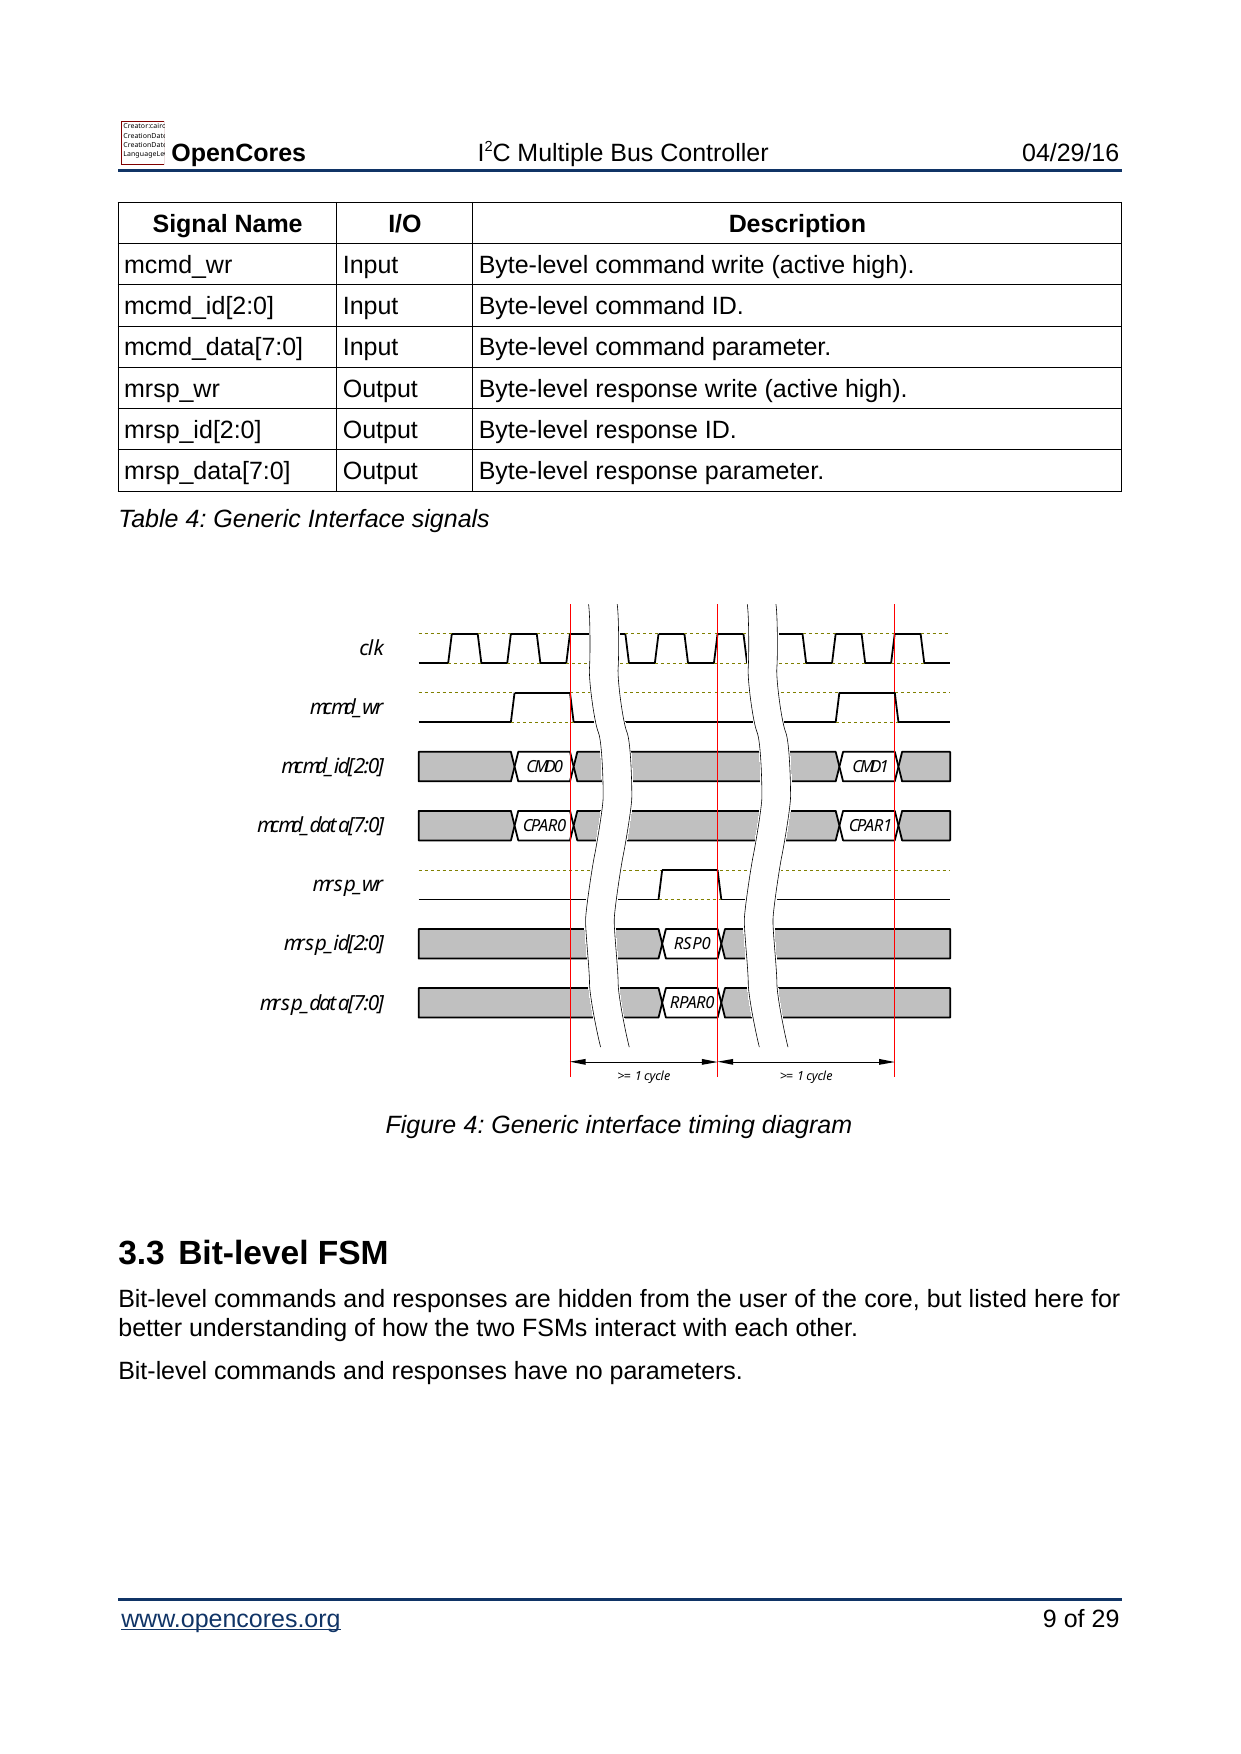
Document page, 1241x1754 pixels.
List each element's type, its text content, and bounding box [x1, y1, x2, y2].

table_cell mcmd_wr [119, 244, 336, 284]
table_cell mcmd_id[2:0] [119, 285, 336, 326]
table_header Signal Name [119, 203, 336, 243]
table_cell mrsp_data[7:0] [119, 450, 336, 491]
table_cell Output [337, 368, 472, 408]
table_header Description [473, 203, 1121, 243]
table_cell Output [337, 450, 472, 491]
table_cell Byte-level response write (active high). [473, 368, 1121, 408]
table_cell Byte-level response parameter. [473, 450, 1121, 491]
text Table 4: Generic Interface signals [118, 504, 1122, 533]
text Figure 4: Generic interface timing diagram [172, 587, 1068, 1139]
table_cell mrsp_wr [119, 368, 336, 408]
table_cell Byte-level command ID. [473, 285, 1121, 326]
table_cell Input [337, 244, 472, 284]
subtitle Bit-level FSM [118, 1233, 1122, 1271]
table_cell Byte-level response ID. [473, 409, 1121, 449]
table_header I/O [337, 203, 472, 243]
text Bit-level commands and responses are hidden from the user of the core, but listed here for better understanding of how the two FSMs interact with each other. [118, 1284, 1122, 1341]
table_cell Input [337, 285, 472, 326]
text Bit-level commands and responses have no parameters. [118, 1356, 1122, 1384]
table_cell Byte-level command parameter. [473, 327, 1121, 367]
table_cell Input [337, 327, 472, 367]
table_cell mrsp_id[2:0] [119, 409, 336, 449]
table_cell Output [337, 409, 472, 449]
table_cell mcmd_data[7:0] [119, 327, 336, 367]
table_cell Byte-level command write (active high). [473, 244, 1121, 284]
